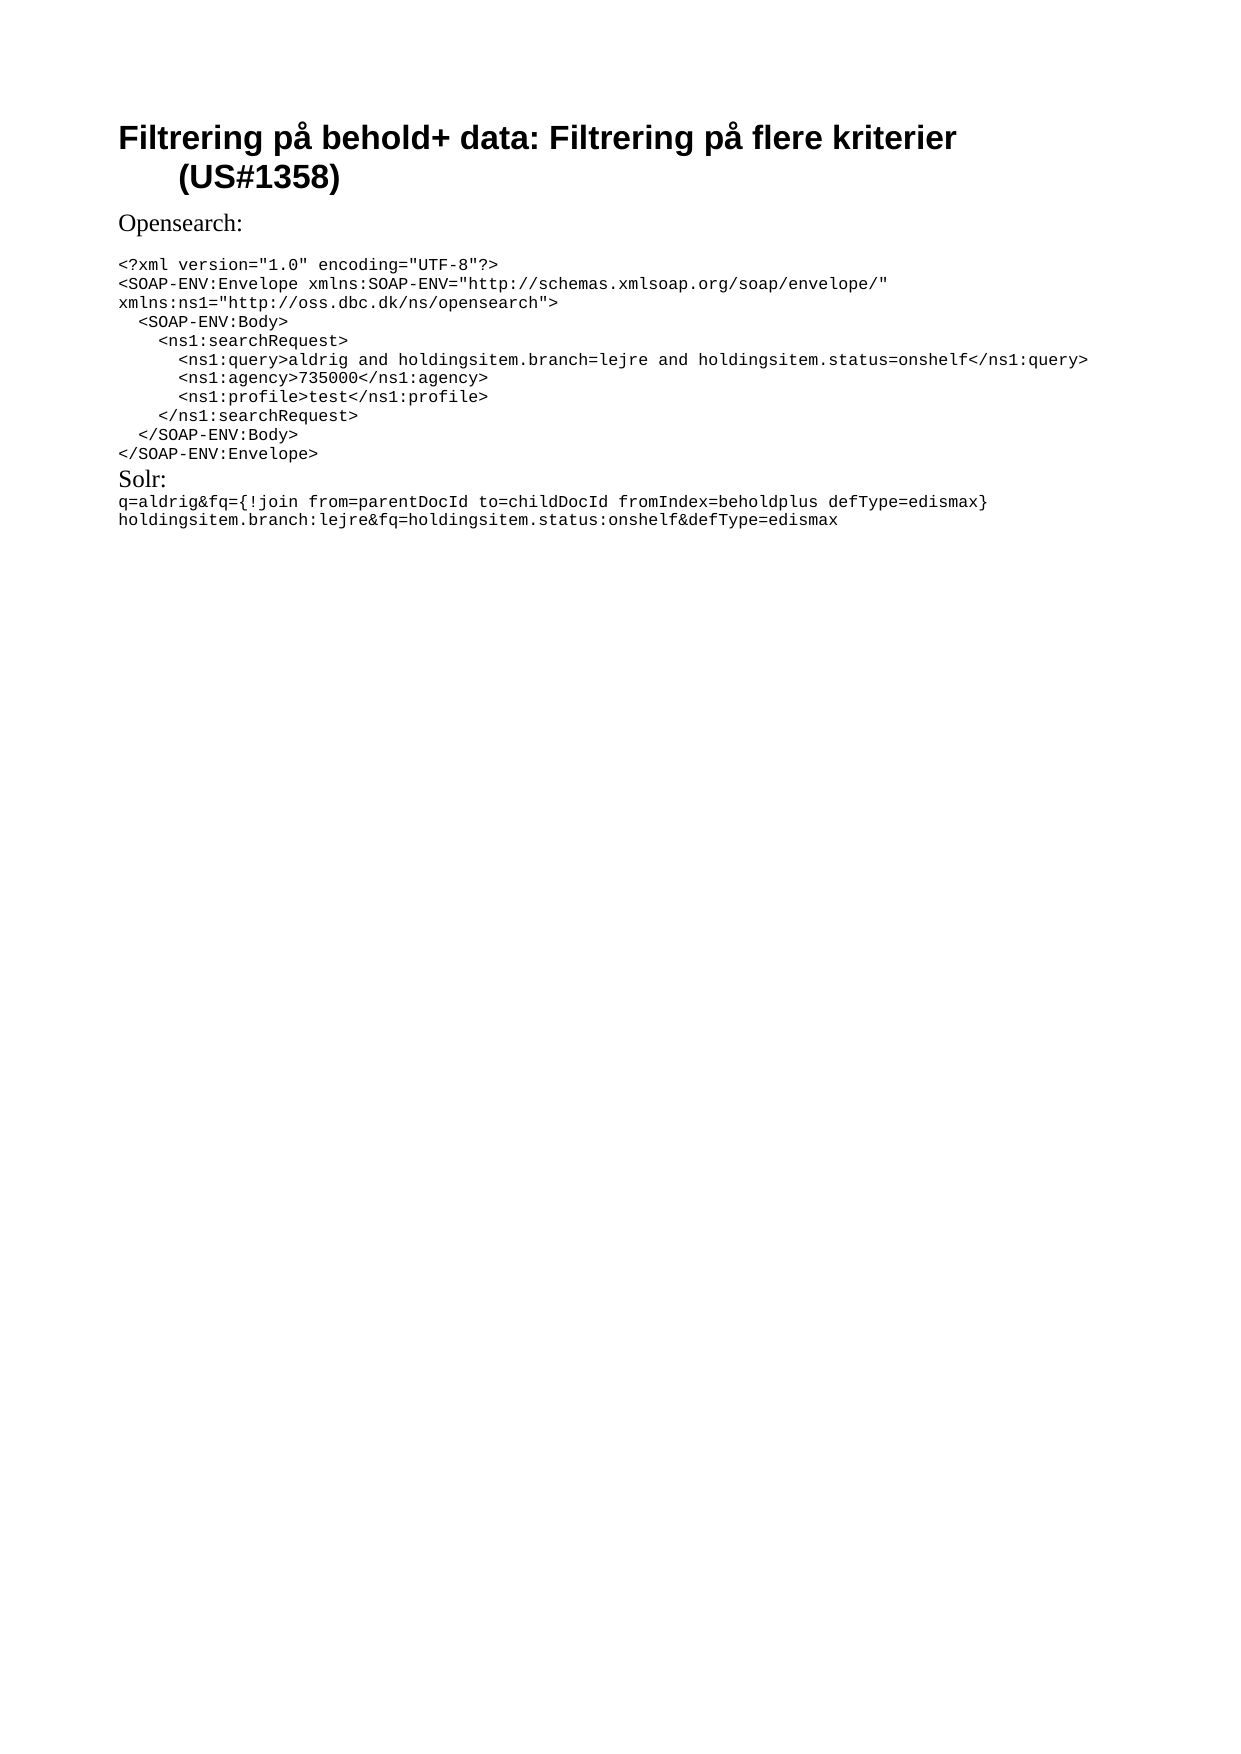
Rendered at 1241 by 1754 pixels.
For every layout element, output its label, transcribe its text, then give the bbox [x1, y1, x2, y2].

text <ns1:profile>test</ns1:profile> [118, 389, 1122, 408]
text <ns1:query>aldrig and holdingsitem.branch=lejre and holdingsitem.status=onshelf</ns1:query> [118, 351, 1122, 370]
text <ns1:agency>735000</ns1:agency> [118, 370, 1122, 389]
text <?xml version="1.0" encoding="UTF-8"?> [118, 257, 1122, 276]
text </SOAP-ENV:Body> [118, 427, 1122, 446]
text q=aldrig&fq={!join from=parentDocId to=childDocId fromIndex=beholdplus defType=edismax} holdingsitem.branch:lejre&fq=holdingsitem.status:onshelf&defType=edismax [118, 493, 1122, 531]
text </SOAP-ENV:Envelope> [118, 446, 1122, 464]
text Solr: [118, 464, 1122, 493]
text </ns1:searchRequest> [118, 408, 1122, 427]
text <ns1:searchRequest> [118, 332, 1122, 351]
subtitle Filtrering på behold+ data: Filtrering på flere kriterier (US#1358) [118, 118, 1122, 195]
text Opensearch: [118, 208, 1122, 237]
text <SOAP-ENV:Body> [118, 313, 1122, 332]
text <SOAP-ENV:Envelope xmlns:SOAP-ENV="http://schemas.xmlsoap.org/soap/envelope/" xmlns:ns1="http://oss.dbc.dk/ns/opensearch"> [118, 276, 1122, 313]
